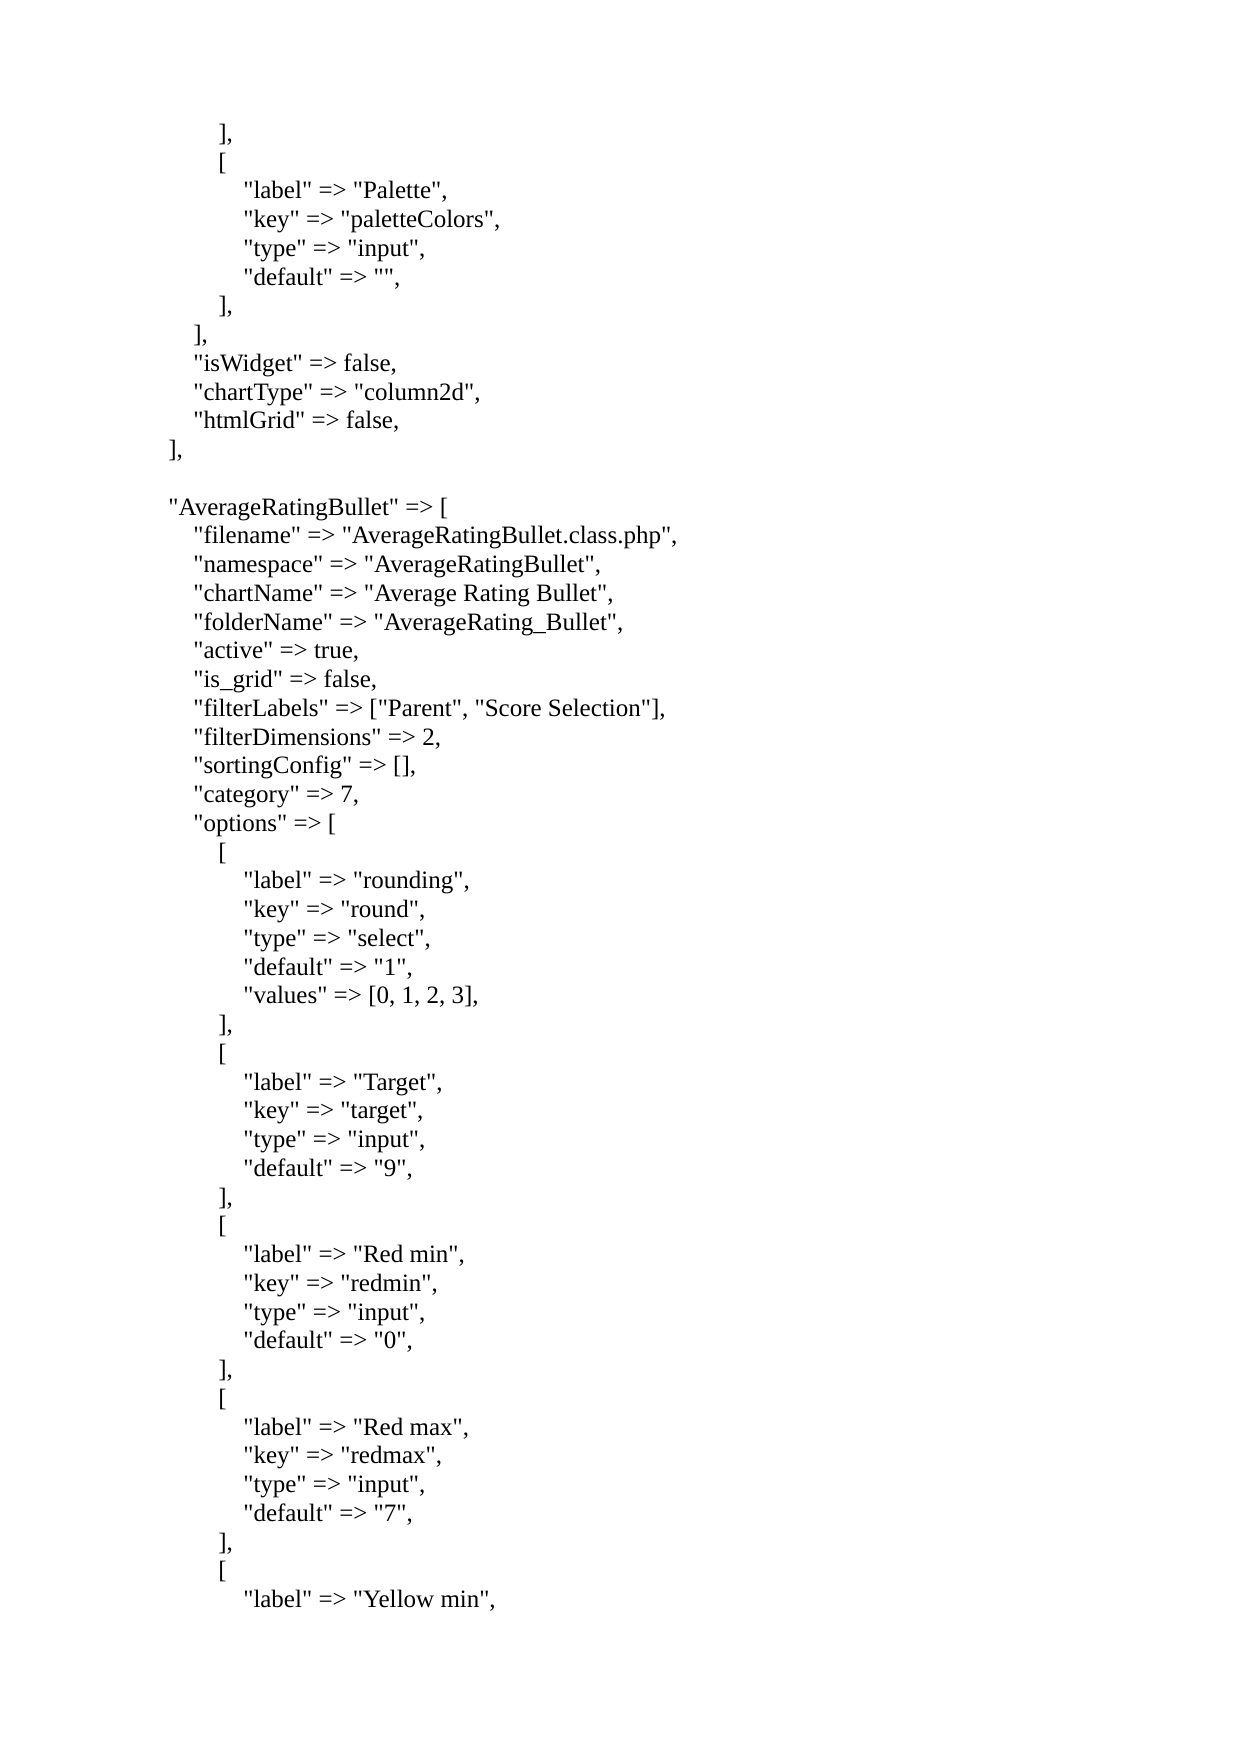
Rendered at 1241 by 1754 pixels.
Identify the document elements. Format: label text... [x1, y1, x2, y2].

text "type" => "input", [118, 1124, 1122, 1153]
text "chartName" => "Average Rating Bullet", [118, 578, 1122, 607]
text "default" => "7", [118, 1498, 1122, 1527]
text ], [118, 1354, 1122, 1383]
text [ [118, 837, 1122, 866]
text "label" => "Red max", [118, 1412, 1122, 1441]
text [ [118, 147, 1122, 176]
text "label" => "Palette", [118, 176, 1122, 204]
text "folderName" => "AverageRating_Bullet", [118, 607, 1122, 636]
text [ [118, 1038, 1122, 1067]
text "default" => "9", [118, 1153, 1122, 1182]
text "type" => "select", [118, 923, 1122, 952]
text "label" => "rounding", [118, 866, 1122, 894]
text "values" => [0, 1, 2, 3], [118, 981, 1122, 1009]
text [ [118, 1383, 1122, 1412]
text "filterLabels" => ["Parent", "Score Selection"], [118, 693, 1122, 722]
text "is_grid" => false, [118, 664, 1122, 693]
text "htmlGrid" => false, [118, 406, 1122, 434]
text ], [118, 1527, 1122, 1556]
text "options" => [ [118, 808, 1122, 837]
text "key" => "target", [118, 1096, 1122, 1124]
text "default" => "1", [118, 952, 1122, 981]
text "isWidget" => false, [118, 348, 1122, 377]
text "filterDimensions" => 2, [118, 722, 1122, 751]
text "AverageRatingBullet" => [ [118, 492, 1122, 521]
text ], [118, 118, 1122, 147]
text "filename" => "AverageRatingBullet.class.php", [118, 521, 1122, 549]
text "label" => "Red min", [118, 1239, 1122, 1268]
text ], [118, 291, 1122, 319]
text "key" => "round", [118, 894, 1122, 923]
text "category" => 7, [118, 779, 1122, 808]
text [ [118, 1556, 1122, 1584]
text "key" => "redmax", [118, 1441, 1122, 1469]
text "default" => "", [118, 262, 1122, 291]
text ], [118, 434, 1122, 463]
text "namespace" => "AverageRatingBullet", [118, 549, 1122, 578]
text "sortingConfig" => [], [118, 751, 1122, 779]
text "type" => "input", [118, 1469, 1122, 1498]
text [ [118, 1211, 1122, 1239]
text "chartType" => "column2d", [118, 377, 1122, 406]
text "label" => "Target", [118, 1067, 1122, 1096]
text "default" => "0", [118, 1326, 1122, 1354]
text ], [118, 319, 1122, 348]
text "active" => true, [118, 636, 1122, 664]
text "type" => "input", [118, 1297, 1122, 1326]
text "label" => "Yellow min", [118, 1584, 1122, 1613]
text "key" => "redmin", [118, 1268, 1122, 1297]
text "type" => "input", [118, 233, 1122, 262]
text ], [118, 1009, 1122, 1038]
text ], [118, 1182, 1122, 1211]
text "key" => "paletteColors", [118, 204, 1122, 233]
